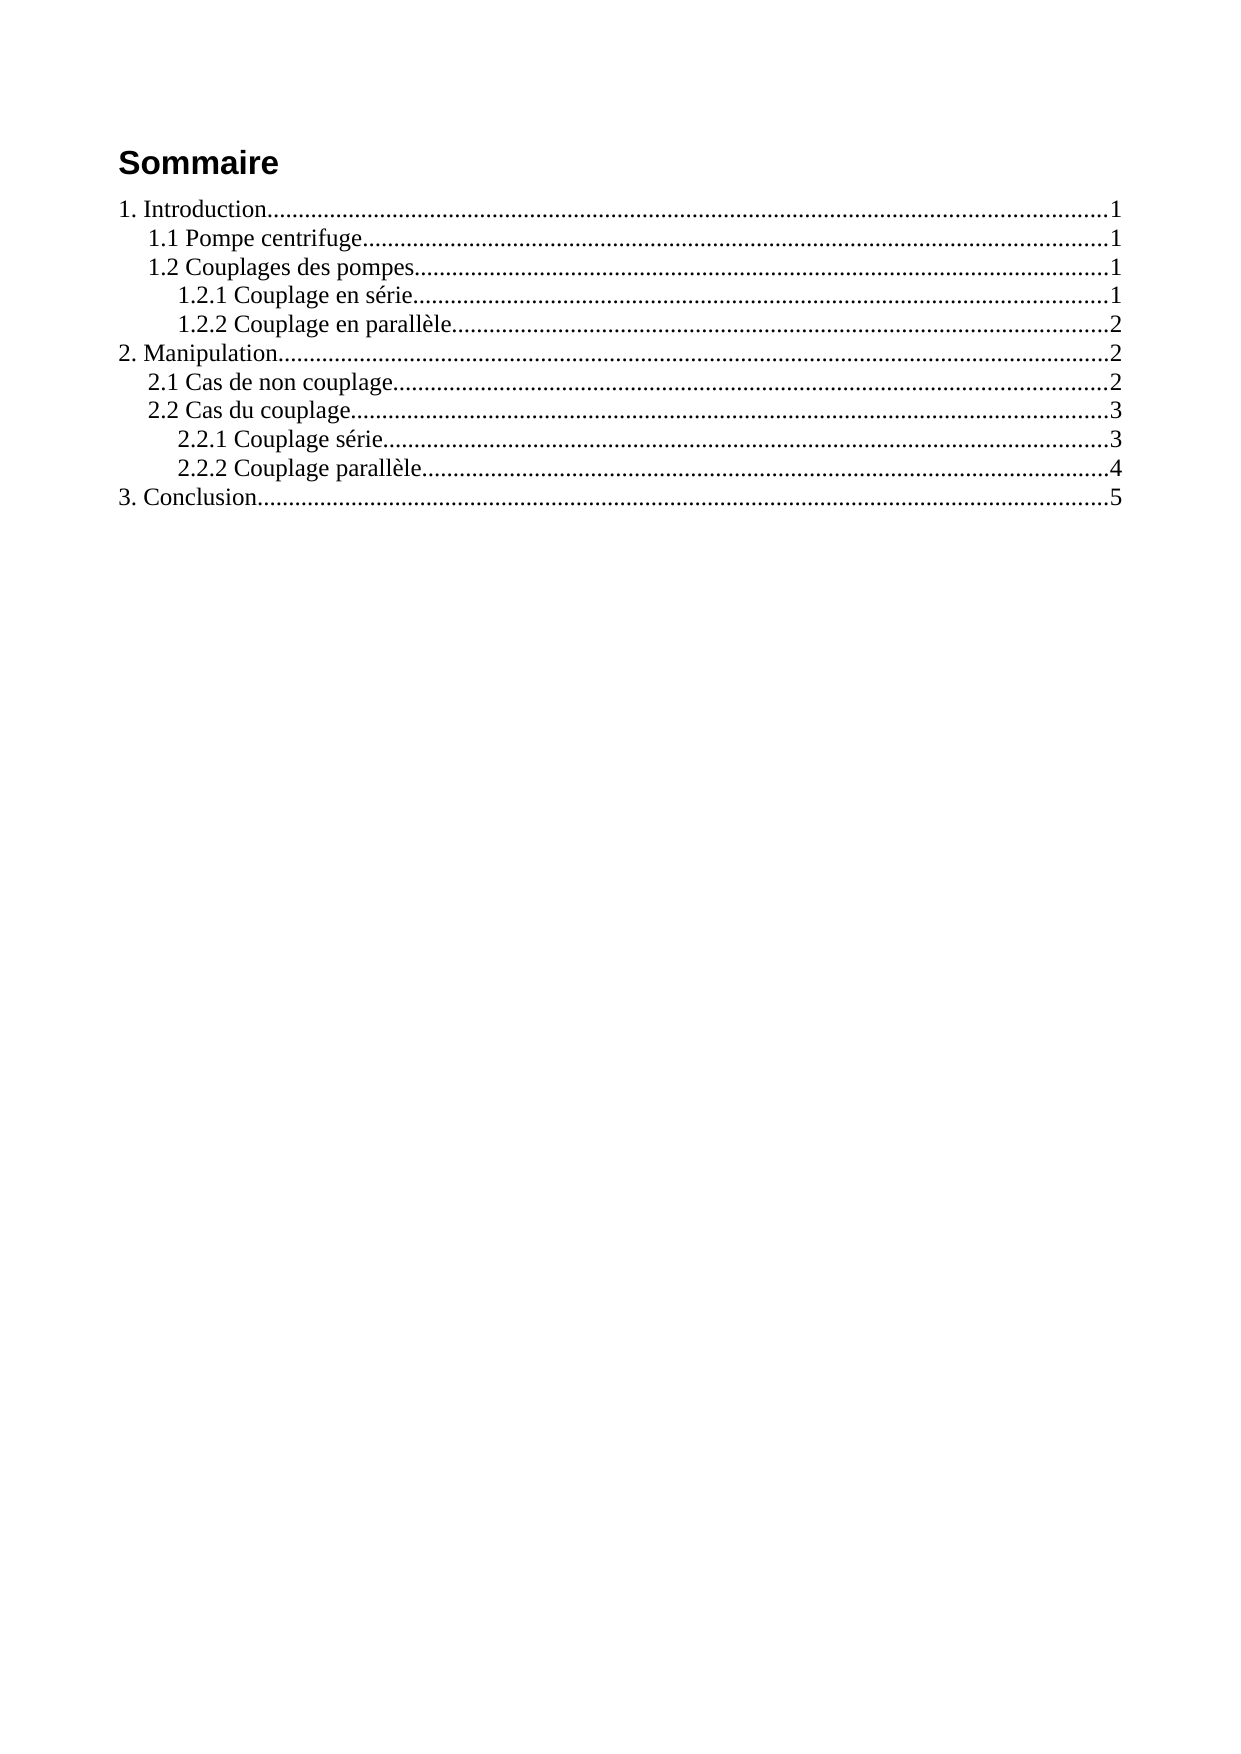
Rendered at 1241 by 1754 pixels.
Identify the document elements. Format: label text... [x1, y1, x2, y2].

text 1.2.1 Couplage en série 1 [177, 280, 1122, 309]
text 3. Conclusion 5 [118, 482, 1122, 510]
text 2. Manipulation 2 [118, 338, 1122, 367]
text 1.2 Couplages des pompes 1 [148, 252, 1122, 280]
subtitle Sommaire [118, 143, 1122, 182]
text 2.2.1 Couplage série 3 [177, 424, 1122, 453]
text 2.1 Cas de non couplage 2 [148, 367, 1122, 395]
text 2.2.2 Couplage parallèle 4 [177, 453, 1122, 482]
text 1. Introduction 1 [118, 194, 1122, 223]
text 2.2 Cas du couplage 3 [148, 395, 1122, 424]
text 1.2.2 Couplage en parallèle 2 [177, 309, 1122, 338]
text 1.1 Pompe centrifuge 1 [148, 223, 1122, 252]
